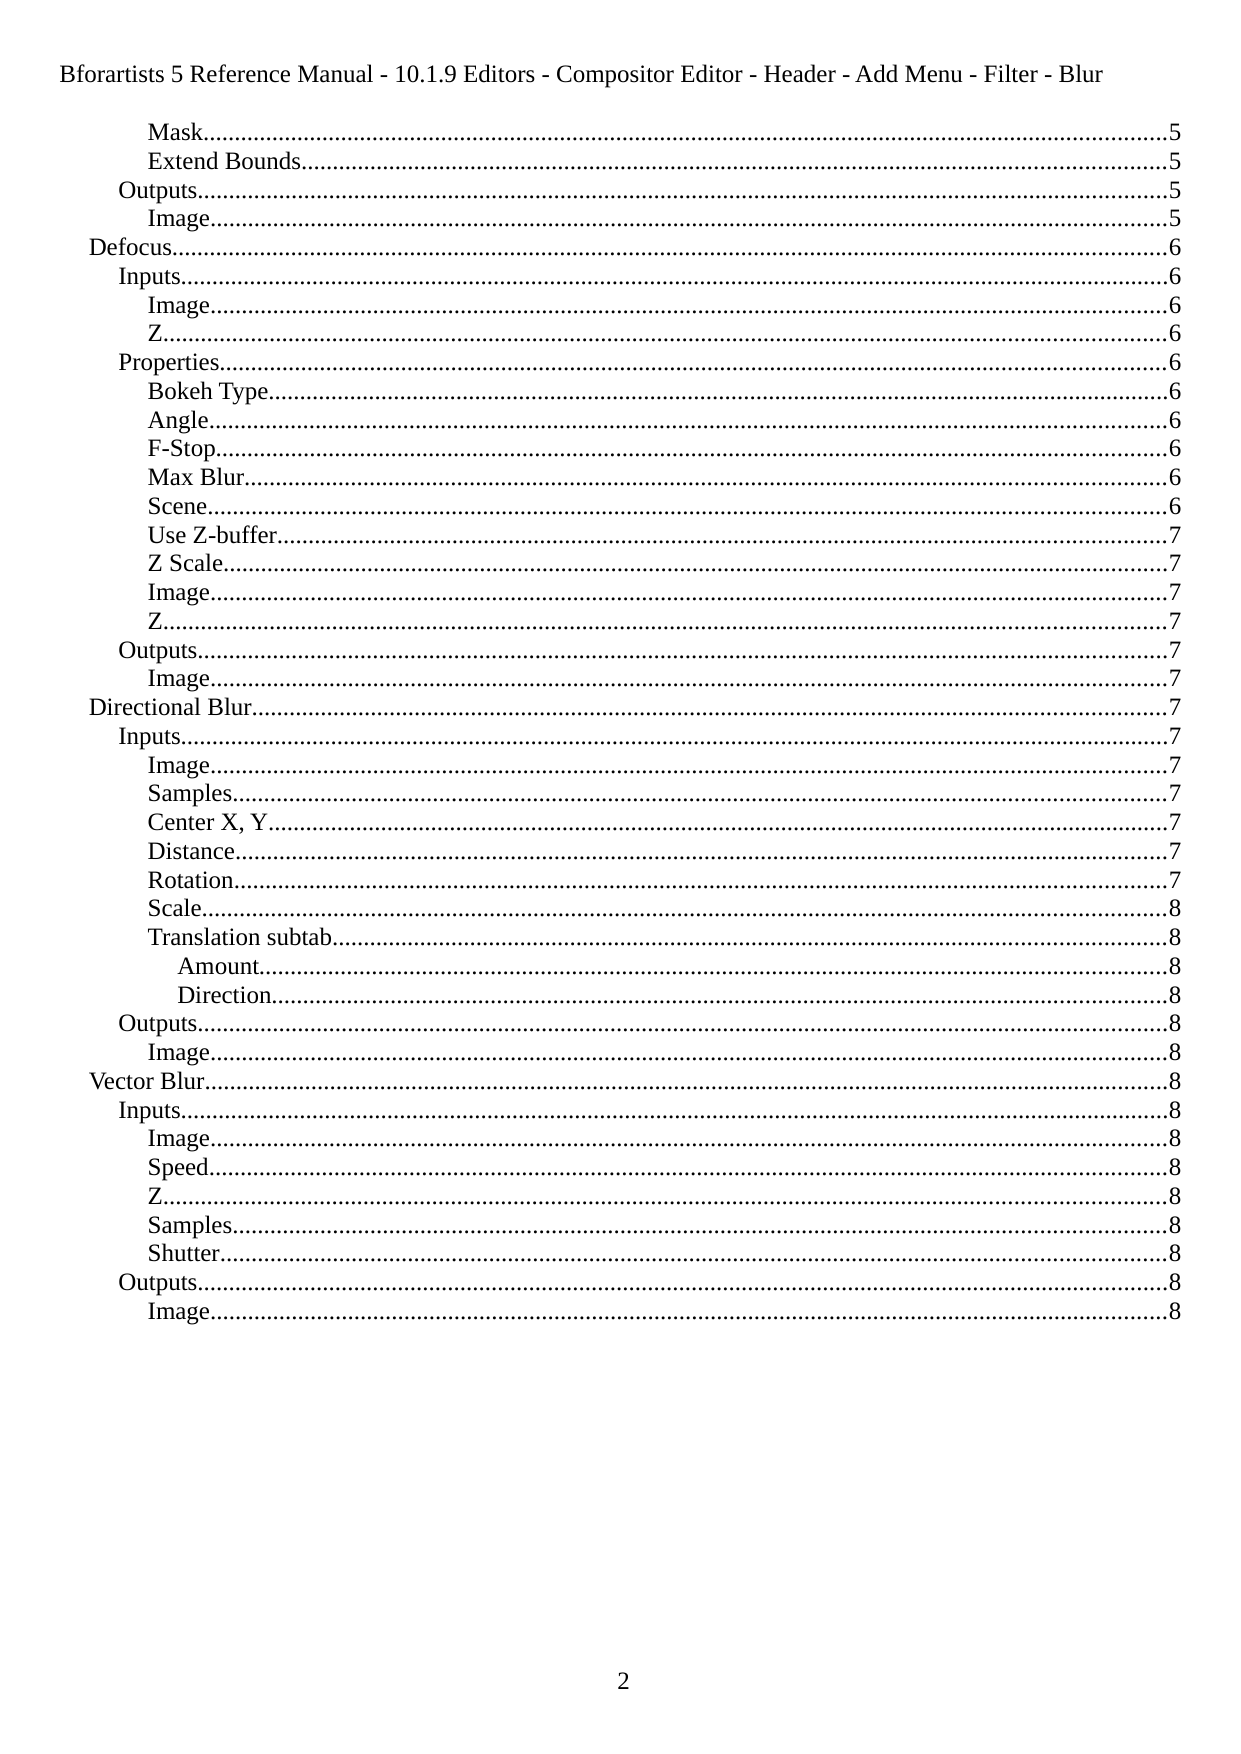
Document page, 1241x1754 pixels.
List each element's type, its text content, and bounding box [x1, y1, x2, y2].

text Samples 7 [147, 778, 1181, 807]
text Shutter 8 [147, 1238, 1181, 1267]
text Bokeh Type 6 [147, 376, 1181, 405]
text Image 8 [147, 1037, 1181, 1066]
text Directional Blur 7 [88, 692, 1181, 721]
text Outputs 7 [118, 635, 1181, 663]
text Angle 6 [147, 405, 1181, 433]
text Image 7 [147, 663, 1181, 692]
text Use Z-buffer 7 [147, 520, 1181, 548]
text Amount 8 [177, 951, 1181, 980]
text Z 7 [147, 606, 1181, 635]
text Properties 6 [118, 347, 1181, 376]
text Outputs 8 [118, 1267, 1181, 1296]
text Defocus 6 [88, 232, 1181, 261]
text Outputs 8 [118, 1008, 1181, 1037]
text Z 8 [147, 1181, 1181, 1210]
text Scale 8 [147, 893, 1181, 922]
text Center X, Y 7 [147, 807, 1181, 836]
text Image 7 [147, 577, 1181, 606]
text Samples 8 [147, 1210, 1181, 1238]
text Rotation 7 [147, 865, 1181, 893]
text Image 7 [147, 750, 1181, 778]
text Inputs 8 [118, 1095, 1181, 1123]
text F-Stop 6 [147, 433, 1181, 462]
text Translation subtab 8 [147, 922, 1181, 951]
text Mask 5 [147, 117, 1181, 146]
text Scene 6 [147, 491, 1181, 520]
text Direction 8 [177, 980, 1181, 1008]
text Z Scale 7 [147, 548, 1181, 577]
text Z 6 [147, 318, 1181, 347]
text Image 8 [147, 1296, 1181, 1325]
text Vector Blur 8 [88, 1066, 1181, 1095]
text Outputs 5 [118, 175, 1181, 203]
text Inputs 7 [118, 721, 1181, 750]
text Speed 8 [147, 1152, 1181, 1181]
text Image 8 [147, 1123, 1181, 1152]
text Max Blur 6 [147, 462, 1181, 491]
text Distance 7 [147, 836, 1181, 865]
text Inputs 6 [118, 261, 1181, 290]
text Extend Bounds 5 [147, 146, 1181, 175]
text Image 5 [147, 203, 1181, 232]
text Image 6 [147, 290, 1181, 318]
